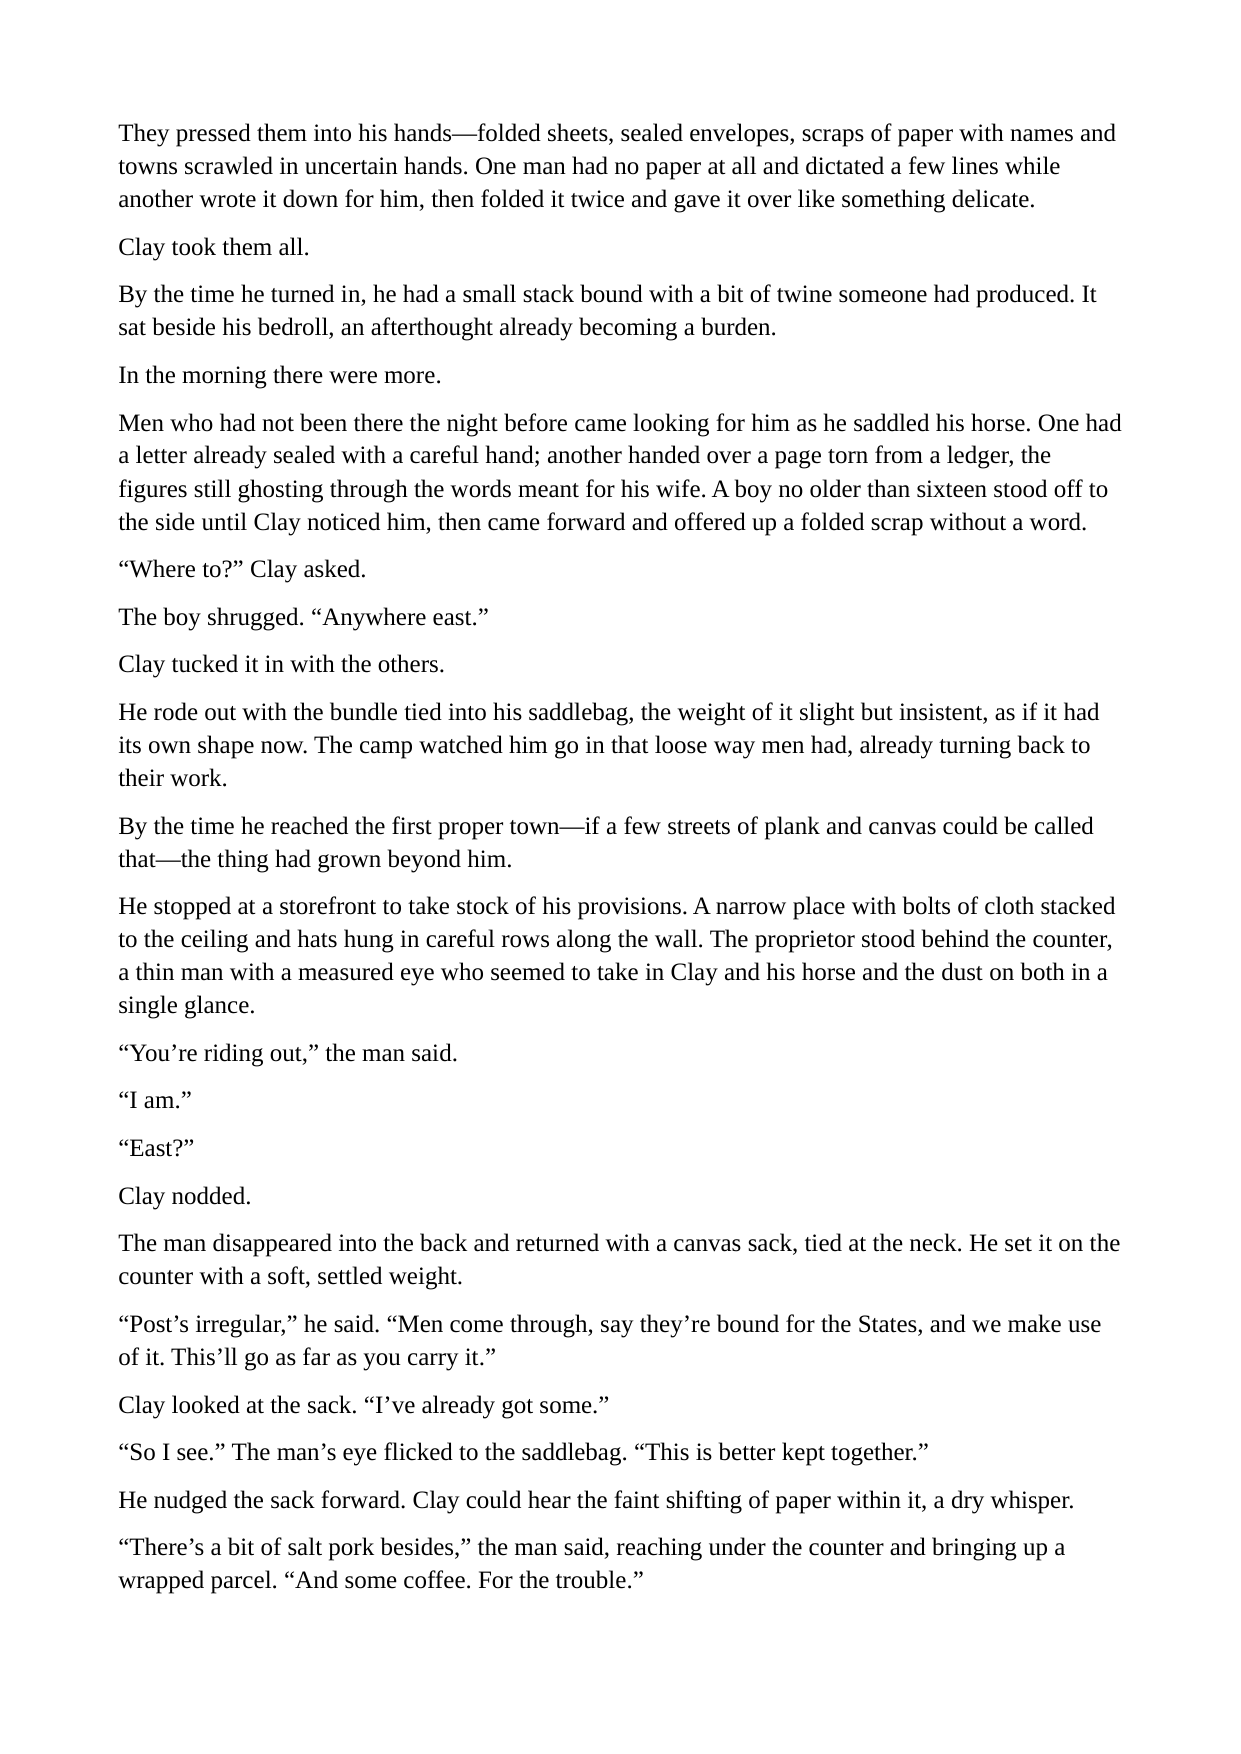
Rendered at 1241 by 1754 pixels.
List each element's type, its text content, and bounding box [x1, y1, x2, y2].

text They pressed them into his hands—folded sheets, sealed envelopes, scraps of paper with names and towns scrawled in uncertain hands. One man had no paper at all and dictated a few lines while another wrote it down for him, then folded it twice and gave it over like something delicate. [118, 118, 1122, 213]
text “East?” [118, 1133, 1122, 1162]
text “There’s a bit of salt pork besides,” the man said, reaching under the counter and bringing up a wrapped parcel. “And some coffee. For the trouble.” [118, 1532, 1122, 1594]
text Clay looked at the sack. “I’ve already got some.” [118, 1390, 1122, 1418]
text The boy shrugged. “Anywhere east.” [118, 602, 1122, 631]
text He nudged the sack forward. Clay could hear the faint shifting of paper within it, a dry whisper. [118, 1485, 1122, 1514]
text By the time he reached the first proper town—if a few streets of plank and canvas could be called that—the thing had grown beyond him. [118, 811, 1122, 872]
text In the morning there were more. [118, 360, 1122, 389]
text Clay tucked it in with the others. [118, 649, 1122, 678]
text “So I see.” The man’s eye flicked to the saddlebag. “This is better kept together.” [118, 1437, 1122, 1466]
text Clay nodded. [118, 1181, 1122, 1209]
text Clay took them all. [118, 232, 1122, 261]
text He stopped at a storefront to take stock of his provisions. A narrow place with bolts of cloth stacked to the ceiling and hats hung in careful rows along the wall. The proprietor stood behind the counter, a thin man with a measured eye who seemed to take in Clay and his horse and the dust on both in a single glance. [118, 891, 1122, 1019]
text He rode out with the bundle tied into his saddlebag, the weight of it slight but insistent, as if it had its own shape now. The camp watched him go in that loose way men had, already turning back to their work. [118, 697, 1122, 792]
text The man disappeared into the back and returned with a canvas sack, tied at the neck. He set it on the counter with a soft, settled weight. [118, 1228, 1122, 1290]
text Men who had not been there the night before came looking for him as he saddled his horse. One had a letter already sealed with a careful hand; another handed over a page torn from a ledger, the figures still ghosting through the words meant for his wife. A boy no older than sixteen stood off to the side until Clay noticed him, then came forward and offered up a folded scrap without a word. [118, 408, 1122, 535]
text By the time he turned in, he had a small stack bound with a bit of twine someone had produced. It sat beside his bedroll, an afterthought already becoming a burden. [118, 279, 1122, 341]
text “Post’s irregular,” he said. “Men come through, say they’re bound for the States, and we make use of it. This’ll go as far as you carry it.” [118, 1309, 1122, 1371]
text “I am.” [118, 1086, 1122, 1114]
text “You’re riding out,” the man said. [118, 1038, 1122, 1067]
text “Where to?” Clay asked. [118, 554, 1122, 583]
